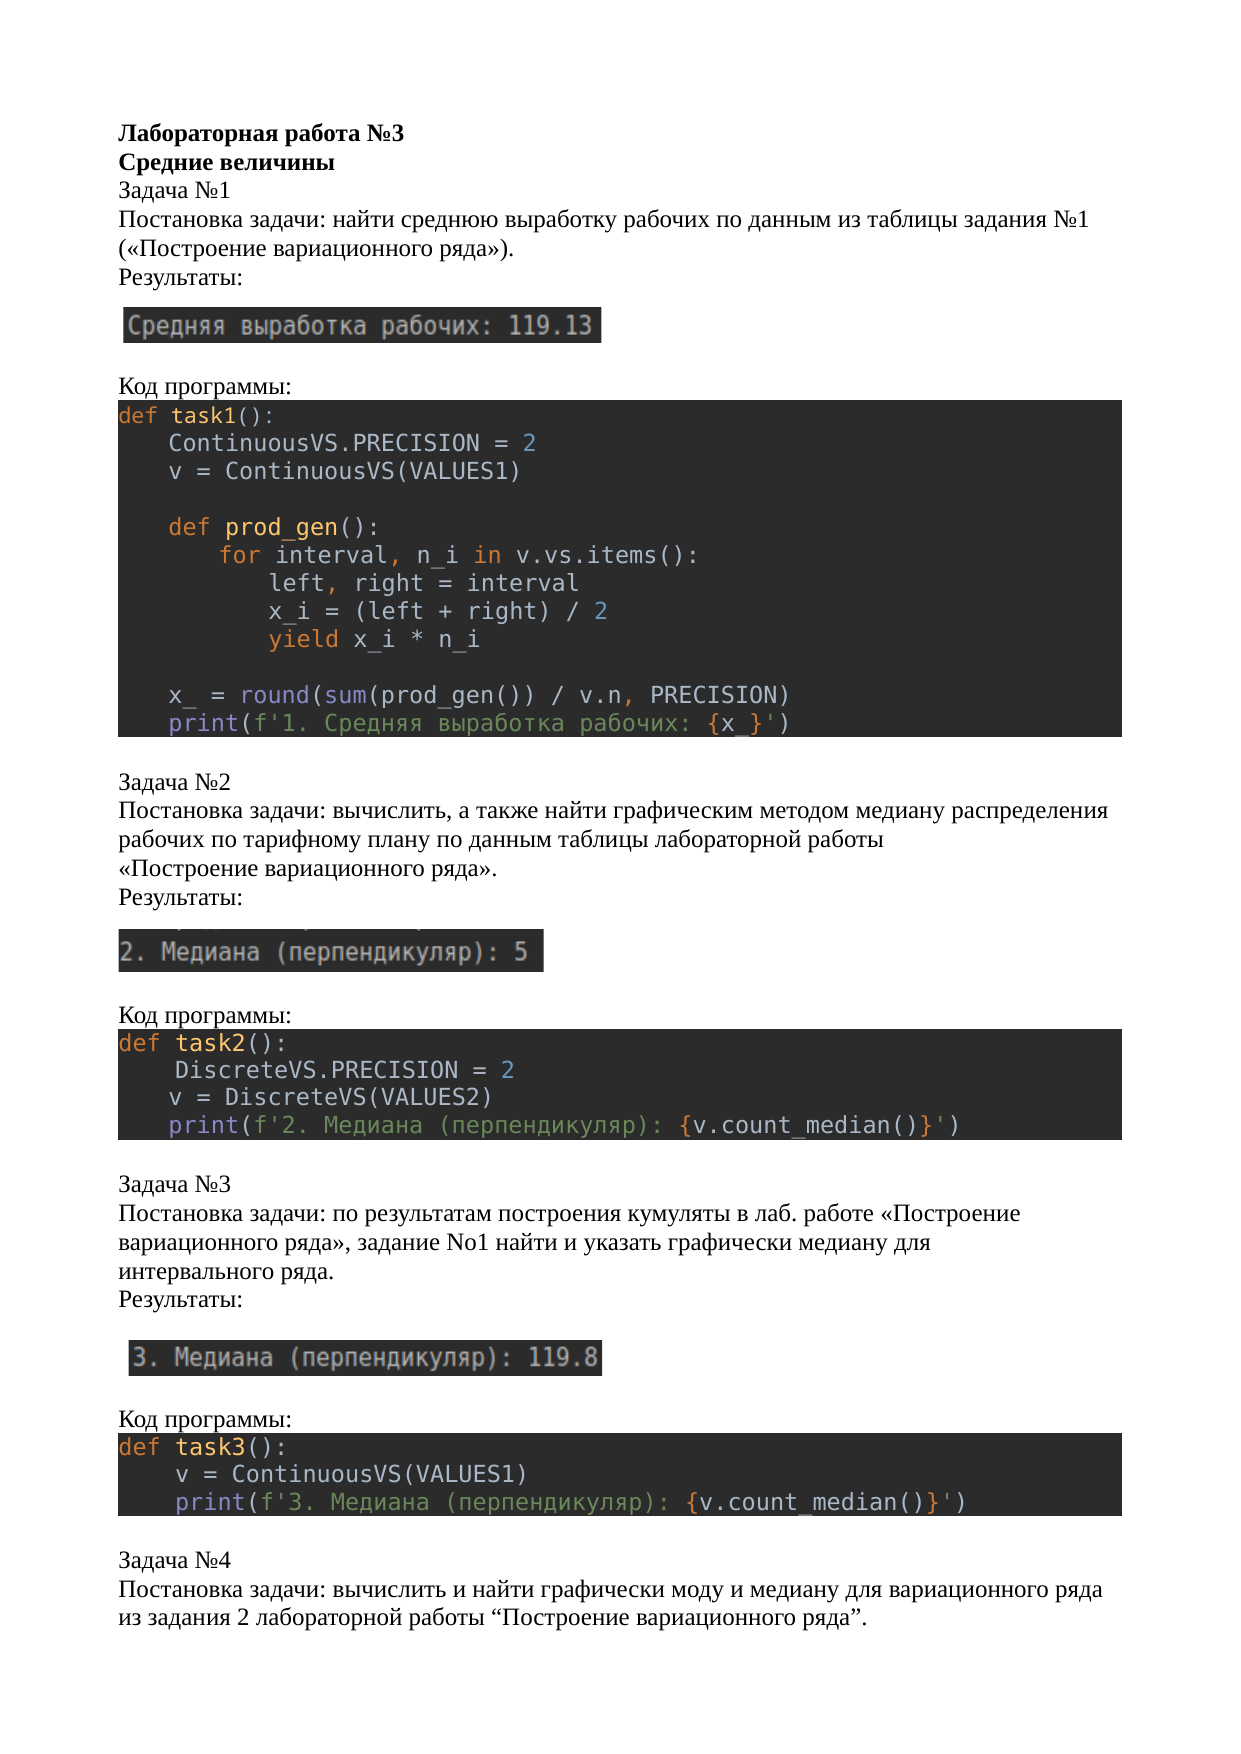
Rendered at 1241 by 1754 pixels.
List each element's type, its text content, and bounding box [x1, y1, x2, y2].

text v = ContinuousVS(VALUES1) [118, 458, 1122, 486]
text Постановка задачи: вычислить и найти графически моду и медиану для вариационного ряда из задания 2 лабораторной работы “Построение вариационного ряда”. [118, 1574, 1122, 1631]
text Код программы: [118, 1000, 1122, 1029]
text Код программы: [118, 371, 1122, 400]
text Лабораторная работа №3 [118, 118, 1122, 147]
text def task2(): [118, 1029, 1122, 1056]
text Задача №4 [118, 1545, 1122, 1574]
text рабочих по тарифному плану по данным таблицы лабораторной работы [118, 824, 1122, 853]
text print(f'2. Медиана (перпендикуляр): {v.count_median()}') [118, 1112, 1122, 1140]
text print(f'1. Средняя выработка рабочих: {x_}') [118, 709, 1122, 737]
text def task1(): [118, 400, 1122, 429]
text Задача №2 [118, 767, 1122, 796]
text left, right = interval [118, 569, 1122, 597]
text Постановка задачи: найти среднюю выработку рабочих по данным из таблицы задания №1 («Построение вариационного ряда»). [118, 204, 1122, 262]
text «Построение вариационного ряда». [118, 853, 1122, 882]
text v = DiscreteVS(VALUES2) [118, 1084, 1122, 1112]
text x_ = round(sum(prod_gen()) / v.n, PRECISION) [118, 681, 1122, 709]
text for interval, n_i in v.vs.items(): [118, 541, 1122, 569]
text Результаты: [118, 882, 1122, 911]
text Результаты: [118, 262, 1122, 291]
picture [128, 1340, 603, 1376]
text ContinuousVS.PRECISION = 2 [118, 429, 1122, 458]
text yield x_i * n_i [118, 626, 1122, 654]
text Постановка задачи: вычислить, а также найти графическим методом медиану распределения [118, 796, 1122, 824]
text print(f'3. Медиана (перпендикуляр): {v.count_median()}') [118, 1488, 1122, 1516]
text Задача №3 [118, 1169, 1122, 1198]
text интервального ряда. [118, 1256, 1122, 1284]
text Код программы: [118, 1404, 1122, 1433]
text def task3(): [118, 1433, 1122, 1461]
text Средние величины [118, 147, 1122, 176]
text def prod_gen(): [118, 513, 1122, 541]
text x_i = (left + right) / 2 [118, 597, 1122, 626]
text DiscreteVS.PRECISION = 2 [118, 1056, 1122, 1084]
text Постановка задачи: по результатам построения кумуляты в лаб. работе «Построение [118, 1198, 1122, 1227]
text вариационного ряда», задание No1 найти и указать графически медиану для [118, 1227, 1122, 1256]
text v = ContinuousVS(VALUES1) [118, 1461, 1122, 1488]
picture [123, 307, 602, 343]
text Задача №1 [118, 176, 1122, 204]
picture [118, 929, 544, 972]
text Результаты: [118, 1284, 1122, 1313]
